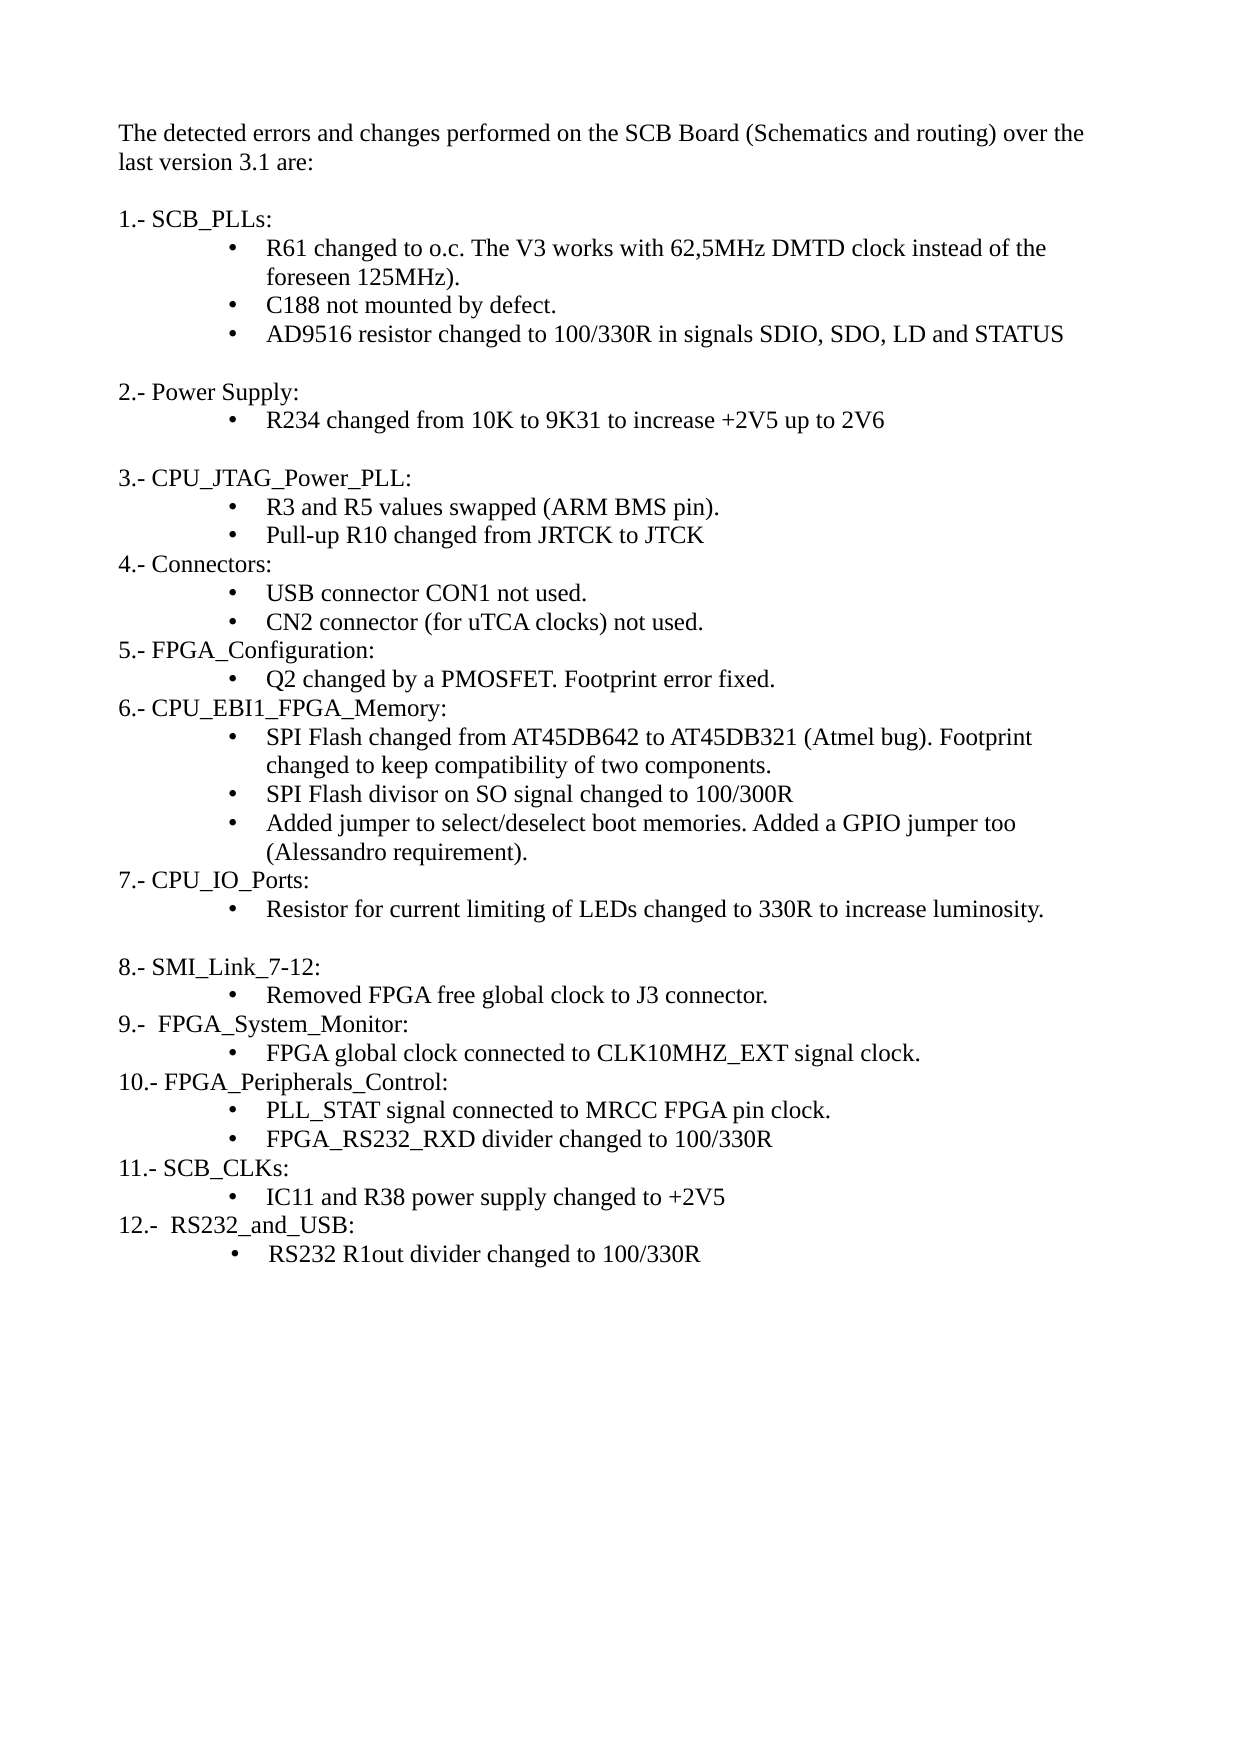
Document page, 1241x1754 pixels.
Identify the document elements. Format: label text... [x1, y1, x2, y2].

text 6.- CPU_EBI1_FPGA_Memory: [118, 693, 1122, 722]
list AD9516 resistor changed to 100/330R in signals SDIO, SDO, LD and STATUS [228, 319, 1122, 348]
text 8.- SMI_Link_7-12: [118, 952, 1122, 981]
text 5.- FPGA_Configuration: [118, 636, 1122, 664]
list CN2 connector (for uTCA clocks) not used. [228, 607, 1122, 636]
list R234 changed from 10K to 9K31 to increase +2V5 up to 2V6 [228, 406, 1122, 434]
list FPGA_RS232_RXD divider changed to 100/330R [228, 1124, 1122, 1153]
list RS232 R1out divider changed to 100/330R [231, 1239, 1122, 1268]
text 1.- SCB_PLLs: [44, 204, 1122, 233]
list R3 and R5 values swapped (ARM BMS pin). [228, 492, 1122, 521]
list IC11 and R38 power supply changed to +2V5 [228, 1182, 1122, 1211]
text 11.- SCB_CLKs: [118, 1153, 1122, 1182]
list C188 not mounted by defect. [228, 291, 1122, 319]
list 2.- Power Supply: [118, 377, 1122, 406]
list Added jumper to select/deselect boot memories. Added a GPIO jumper too (Alessandro requirement). [228, 808, 1122, 866]
list PLL_STAT signal connected to MRCC FPGA pin clock. [228, 1096, 1122, 1124]
list USB connector CON1 not used. [228, 578, 1122, 607]
text 12.- RS232_and_USB: [118, 1211, 1122, 1239]
list FPGA global clock connected to CLK10MHZ_EXT signal clock. [228, 1038, 1122, 1067]
list Removed FPGA free global clock to J3 connector. [228, 981, 1122, 1009]
list SPI Flash divisor on SO signal changed to 100/300R [228, 779, 1122, 808]
text 4.- Connectors: [118, 549, 1122, 578]
text 10.- FPGA_Peripherals_Control: [118, 1067, 1122, 1096]
text 7.- CPU_IO_Ports: [118, 866, 1122, 894]
list SPI Flash changed from AT45DB642 to AT45DB321 (Atmel bug). Footprint changed to keep compatibility of two components. [228, 722, 1122, 779]
list Q2 changed by a PMOSFET. Footprint error fixed. [228, 664, 1122, 693]
text 9.- FPGA_System_Monitor: [118, 1009, 1122, 1038]
list Pull-up R10 changed from JRTCK to JTCK [228, 521, 1122, 549]
list Resistor for current limiting of LEDs changed to 330R to increase luminosity. [228, 894, 1122, 923]
list 3.- CPU_JTAG_Power_PLL: [118, 463, 1122, 492]
list R61 changed to o.c. The V3 works with 62,5MHz DMTD clock instead of the foreseen 125MHz). [228, 233, 1122, 291]
text The detected errors and changes performed on the SCB Board (Schematics and routing) over the last version 3.1 are: [118, 118, 1122, 176]
